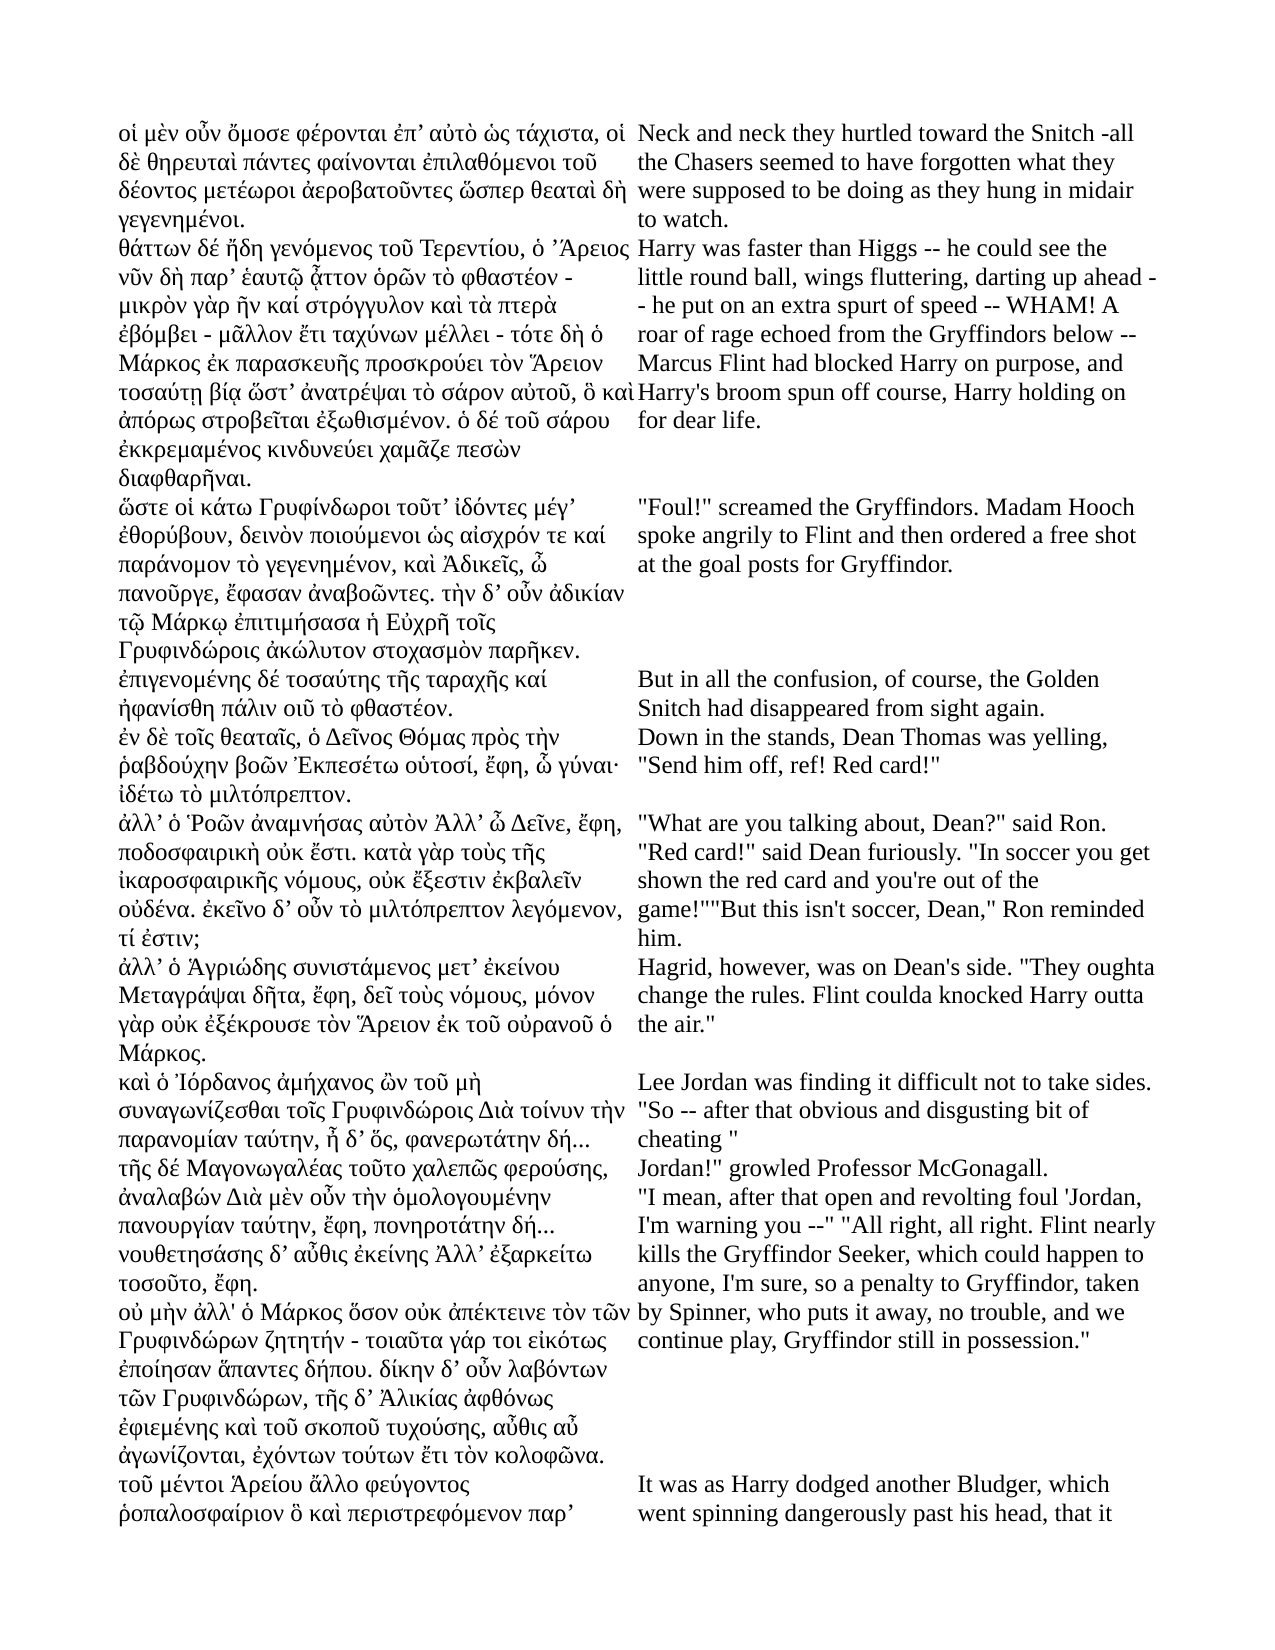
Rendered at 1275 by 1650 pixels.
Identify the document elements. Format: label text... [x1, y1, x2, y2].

table_cell Harry was faster than Higgs -- he could see the little round ball, wings fluttering, darting up ahead - - he put on an extra spurt of speed -- WHAM! A roar of rage echoed from the Gryffindors below -- Marcus Flint had blocked Harry on purpose, and Harry's broom spun off course, Harry holding on for dear life. [637, 233, 1157, 492]
table_cell But in all the confusion, of course, the Golden Snitch had disappeared from sight again. [637, 664, 1157, 722]
table_cell "What are you talking about, Dean?" said Ron. "Red card!" said Dean furiously. "In soccer you get shown the red card and you're out of the game!""But this isn't soccer, Dean," Ron reminded him. [637, 808, 1157, 952]
table_cell ἐν δὲ τοῖς θεαταῖς, ὁ Δεῖνος Θόμας πρὸς τὴν ῥαβδούχην βοῶν Ἐκπεσέτω οὑτοσί, ἔφη, ὧ γύναι· ἰδέτω τὸ μιλτόπρεπτον. [118, 722, 637, 808]
table_cell τῆς δέ Μαγονωγαλέας τοῦτο χαλεπῶς φερούσης, ἀναλαβών Διὰ μὲν οὖν τὴν ὁμολογουμένην πανουργίαν ταύτην, ἔφη, πονηροτάτην δή... νουθετησάσης δ’ αὖθις ἐκείνης Ἀλλ’ ἐξαρκείτω τοσοῦτο, ἔφη. οὐ μὴν ἀλλ' ὁ Μάρκος ὅσον οὐκ ἀπέκτεινε τὸν τῶν Γρυφινδώρων ζητητήν - τοιαῦτα γάρ τοι εἰκότως ἐποίησαν ἅπαντες δήπου. δίκην δ’ οὖν λαβόντων τῶν Γρυφινδώρων, τῆς δ’ Ἀλικίας ἀφθόνως ἐφιεμένης καὶ τοῦ σκοποῦ τυχούσης, αὖθις αὖ ἀγωνίζονται, ἐχόντων τούτων ἔτι τὸν κολοφῶνα. [118, 1153, 637, 1469]
table_cell ἐπιγενομένης δέ τοσαύτης τῆς ταραχῆς καί ἠφανίσθη πάλιν οιῦ τὸ φθαστέον. [118, 664, 637, 722]
table_cell "Foul!" screamed the Gryffindors. Madam Hooch spoke angrily to Flint and then ordered a free shot at the goal posts for Gryffindor. [637, 492, 1157, 664]
table_cell Lee Jordan was finding it difficult not to take sides. "So -- after that obvious and disgusting bit of cheating " [637, 1067, 1157, 1153]
table_cell ὥστε οἱ κάτω Γρυφίνδωροι τοῦτ’ ἰδόντες μέγ’ ἐθορύβουν, δεινὸν ποιούμενοι ὡς αἰσχρόν τε καί παράνομον τὸ γεγενημένον, καὶ Ἀδικεῖς, ὦ πανοῦργε, ἔφασαν ἀναβοῶντες. τὴν δ’ οὖν ἀδικίαν τῷ Μάρκῳ ἐπιτιμήσασα ἡ Εὐχρῆ τοῖς Γρυφινδώροις ἀκώλυτον στοχασμὸν παρῆκεν. [118, 492, 637, 664]
table_cell Down in the stands, Dean Thomas was yelling, "Send him off, ref! Red card!" [637, 722, 1157, 808]
table_cell καὶ ὁ Ἰόρδανος ἀμήχανος ὢν τοῦ μὴ συναγωνίζεσθαι τοῖς Γρυφινδώροις Διὰ τοίνυν τὴν παρανομίαν ταύτην, ἦ δ’ ὅς, φανερωτάτην δή... [118, 1067, 637, 1153]
table_cell ἀλλ’ ὁ Ἁγριώδης συνιστάμενος μετ’ ἐκείνου Μεταγράψαι δῆτα, ἔφη, δεῖ τοὺς νόμους, μόνον γὰρ οὐκ ἐξέκρουσε τὸν Ἅρειον ἐκ τοῦ οὐρανοῦ ὁ Μάρκος. [118, 952, 637, 1067]
table_cell ἀλλ’ ὁ Ῥοῶν ἀναμνήσας αὐτὸν Ἀλλ’ ὦ Δεῖνε, ἔφη, ποδοσφαιρικὴ οὐκ ἔστι. κατὰ γὰρ τοὺς τῆς ἰκαροσφαιρικῆς νόμους, οὐκ ἔξεστιν ἐκβαλεῖν οὐδένα. ἐκεῖνο δ’ οὖν τὸ μιλτόπρεπτον λεγόμενον, τί ἐστιν; [118, 808, 637, 952]
table_cell Neck and neck they hurtled toward the Snitch -all the Chasers seemed to have forgotten what they were supposed to be doing as they hung in midair to watch. [637, 118, 1157, 233]
table_cell οἱ μὲν οὖν ὄμοσε φέρονται ἐπ’ αὐτὸ ὡς τάχιστα, οἱ δὲ θηρευταὶ πάντες φαίνονται ἐπιλαθόμενοι τοῦ δέοντος μετέωροι ἀεροβατοῦντες ὥσπερ θεαταὶ δὴ γεγενημένοι. [118, 118, 637, 233]
table_cell τοῦ μέντοι Ἁρείου ἄλλο φεύγοντος ῥοπαλοσφαίριον ὃ καὶ περιστρεφόμενον παρ’ [118, 1469, 637, 1527]
table_cell It was as Harry dodged another Bludger, which went spinning dangerously past his head, that it [637, 1469, 1157, 1527]
table_cell Hagrid, however, was on Dean's side. "They oughta change the rules. Flint coulda knocked Harry outta the air." [637, 952, 1157, 1067]
table_cell Jordan!" growled Professor McGonagall. "I mean, after that open and revolting foul 'Jordan, I'm warning you --" "All right, all right. Flint nearly kills the Gryffindor Seeker, which could happen to anyone, I'm sure, so a penalty to Gryffindor, taken by Spinner, who puts it away, no trouble, and we continue play, Gryffindor still in possession." [637, 1153, 1157, 1469]
table_cell θάττων δέ ἤδη γενόμενος τοῦ Τερεντίου, ὁ ’Άρειος νῦν δὴ παρ’ ἑαυτῷ ᾆττον ὁρῶν τὸ φθαστέον - μικρὸν γὰρ ῆν καί στρόγγυλον καὶ τὰ πτερὰ ἐβόμβει - μᾶλλον ἔτι ταχύνων μέλλει - τότε δὴ ὁ Μάρκος ἐκ παρασκευῆς προσκρούει τὸν Ἅρειον τοσαύτῃ βίᾳ ὥστ’ ἀνατρέψαι τὸ σάρον αὐτοῦ, ὃ καὶ ἀπόρως στροβεῖται ἐξωθισμένον. ὁ δέ τοῦ σάρου ἐκκρεμαμένος κινδυνεύει χαμᾶζε πεσὼν διαφθαρῆναι. [118, 233, 637, 492]
